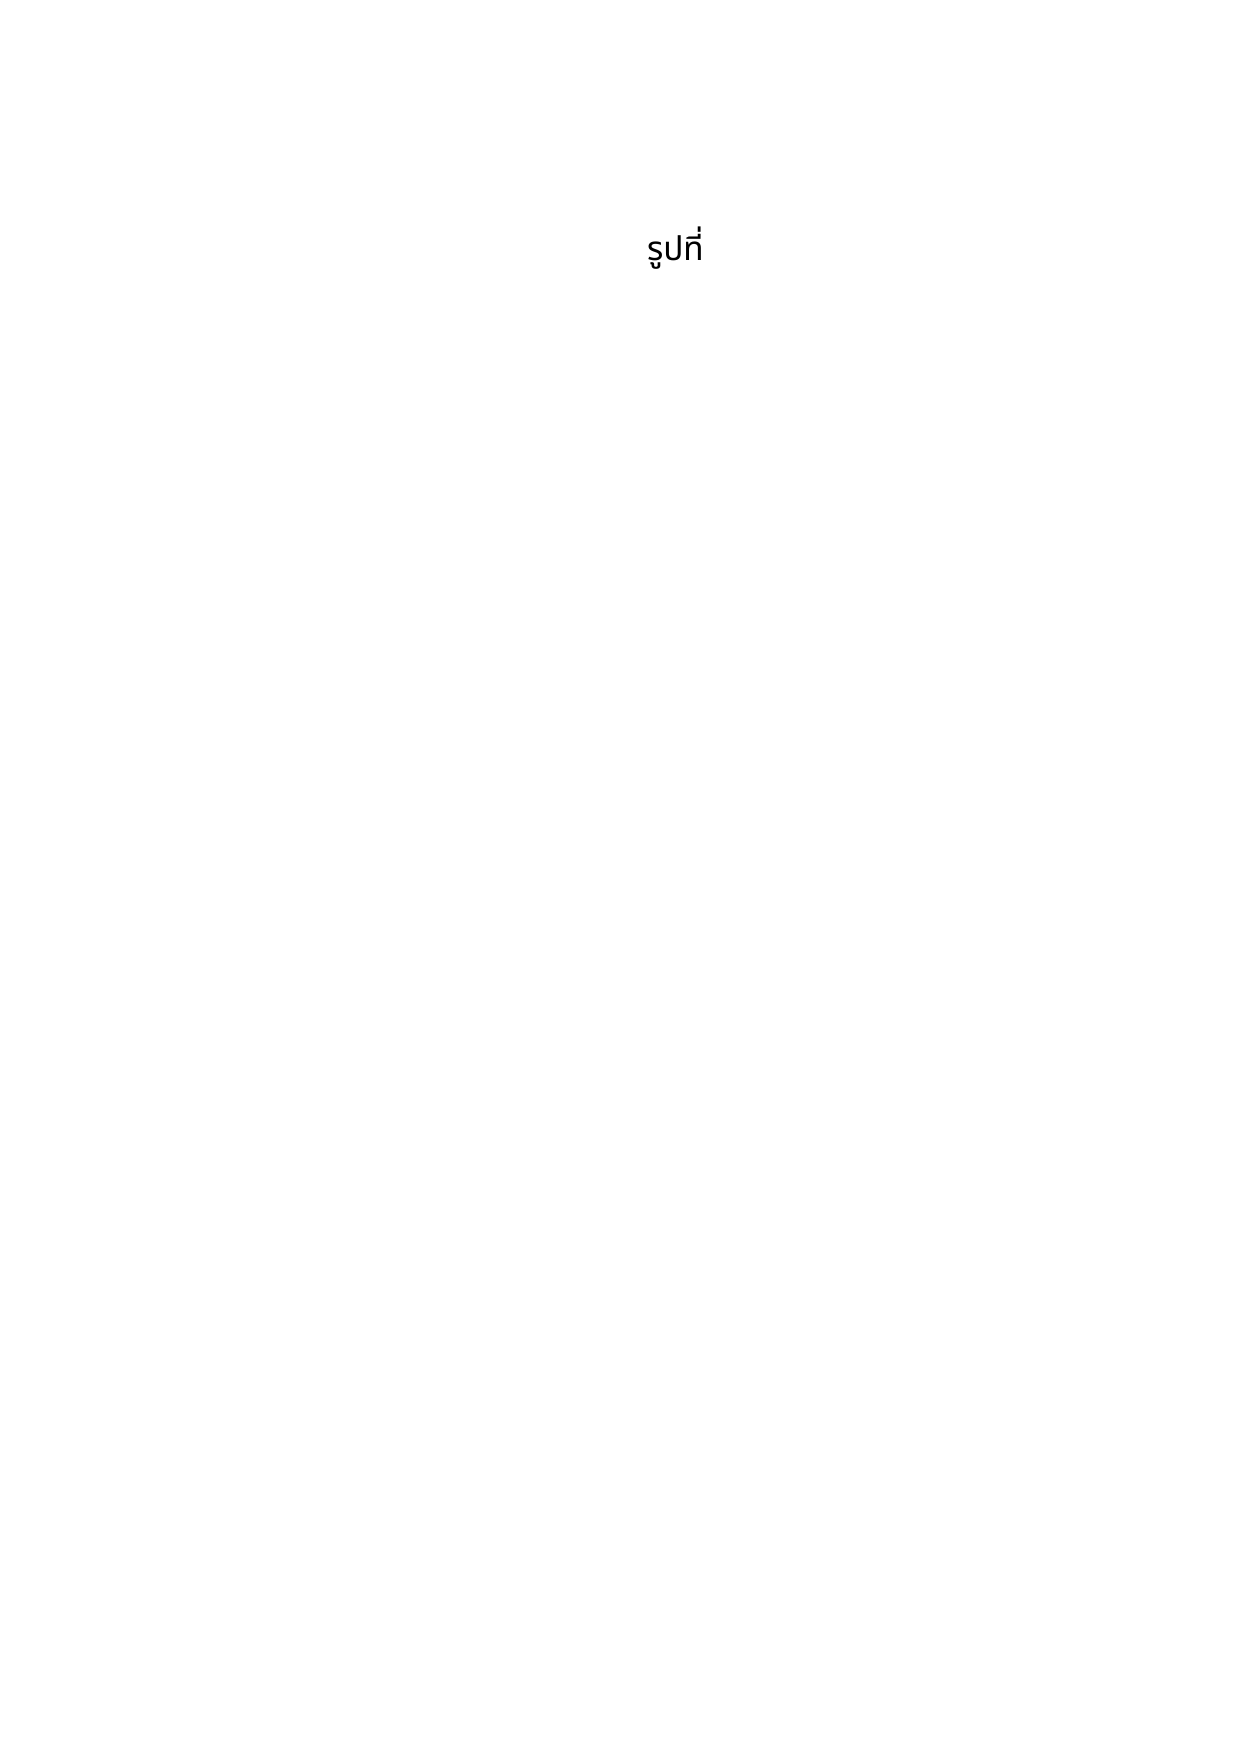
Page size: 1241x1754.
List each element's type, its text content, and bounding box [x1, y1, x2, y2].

text รูปที่ [225, 225, 1091, 276]
